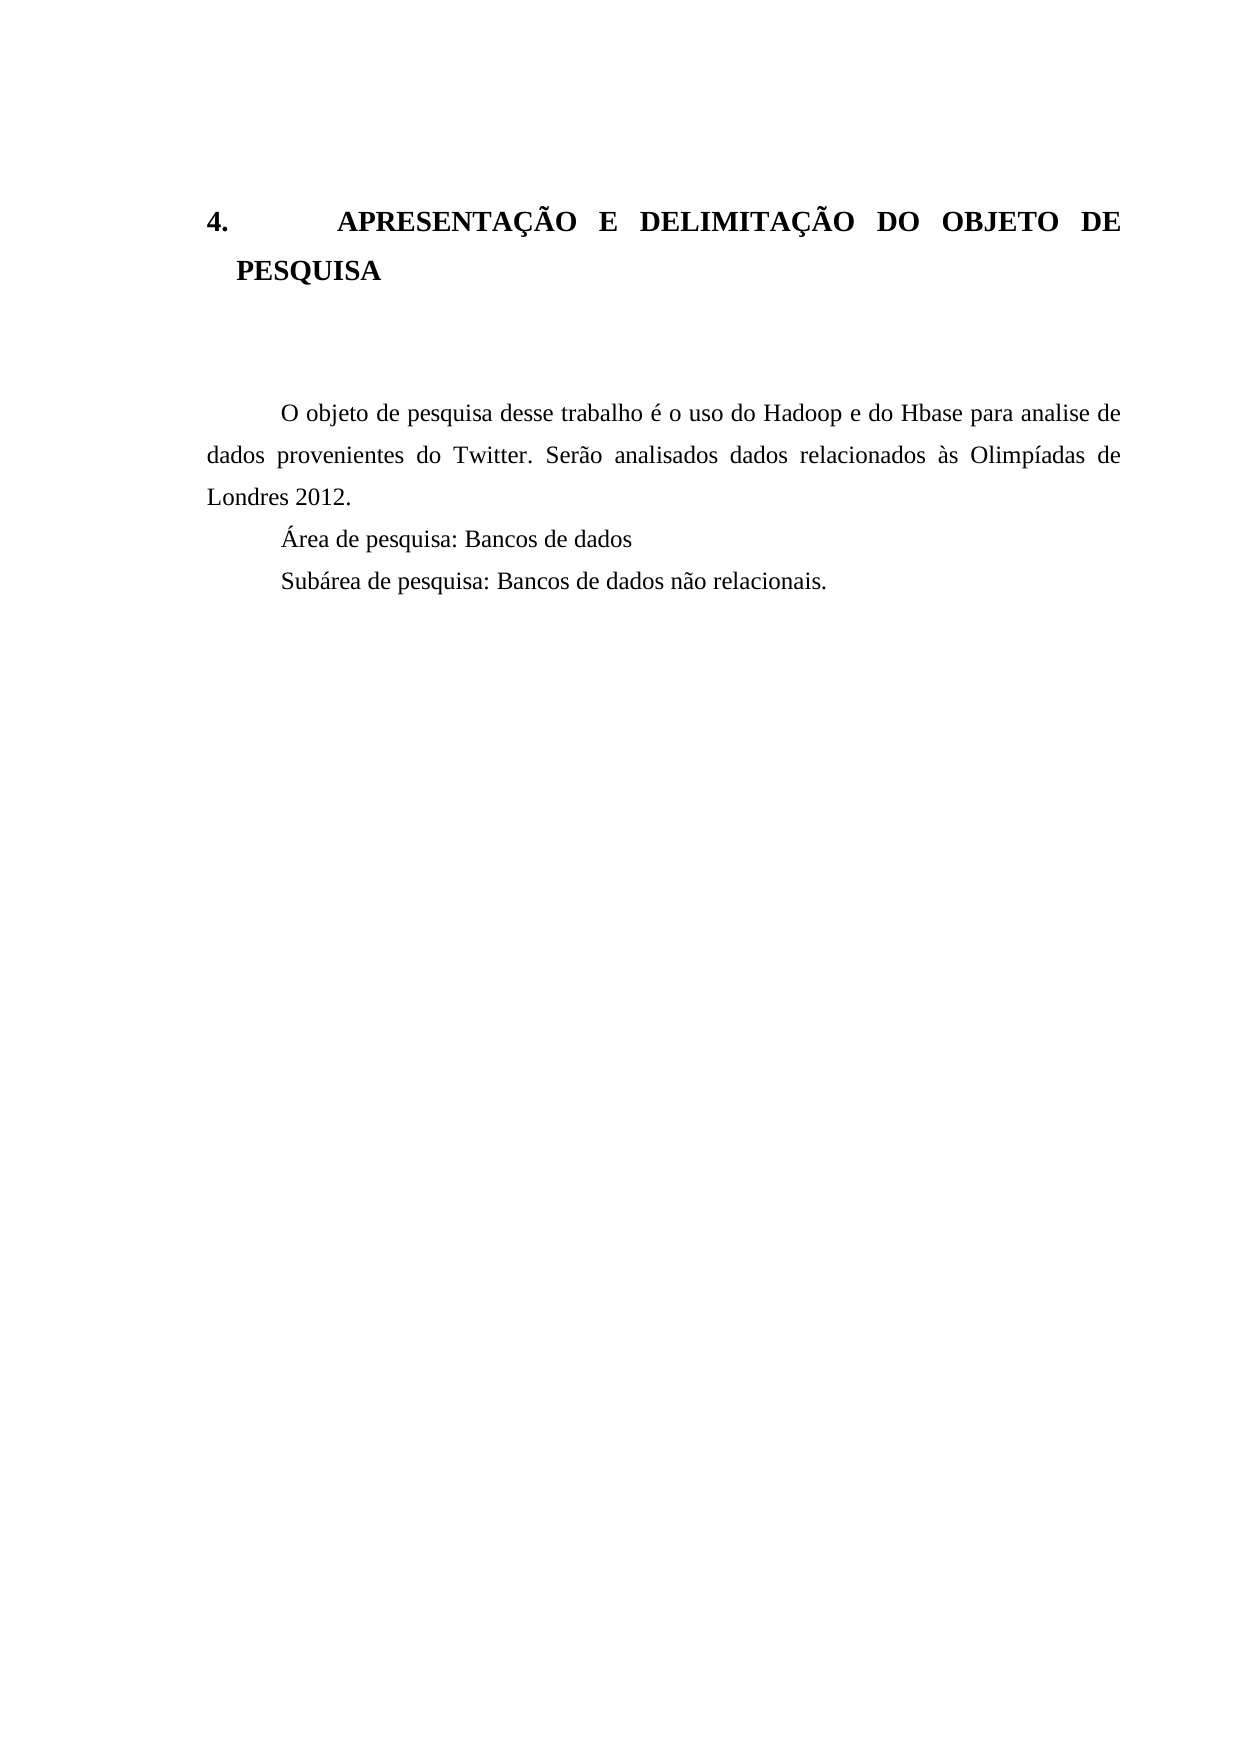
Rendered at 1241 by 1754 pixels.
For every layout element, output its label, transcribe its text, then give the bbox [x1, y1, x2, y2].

text Subárea de pesquisa: Bancos de dados não relacionais. [207, 567, 1122, 595]
text O objeto de pesquisa desse trabalho é o uso do Hadoop e do Hbase para analise de dados provenientes do Twitter. Serão analisados dados relacionados às Olimpíadas de Londres 2012. [207, 399, 1122, 511]
text Área de pesquisa: Bancos de dados [207, 525, 1122, 553]
subtitle APRESENTAÇÃO E DELIMITAÇÃO DO OBJETO DE PESQUISA [207, 205, 1122, 286]
